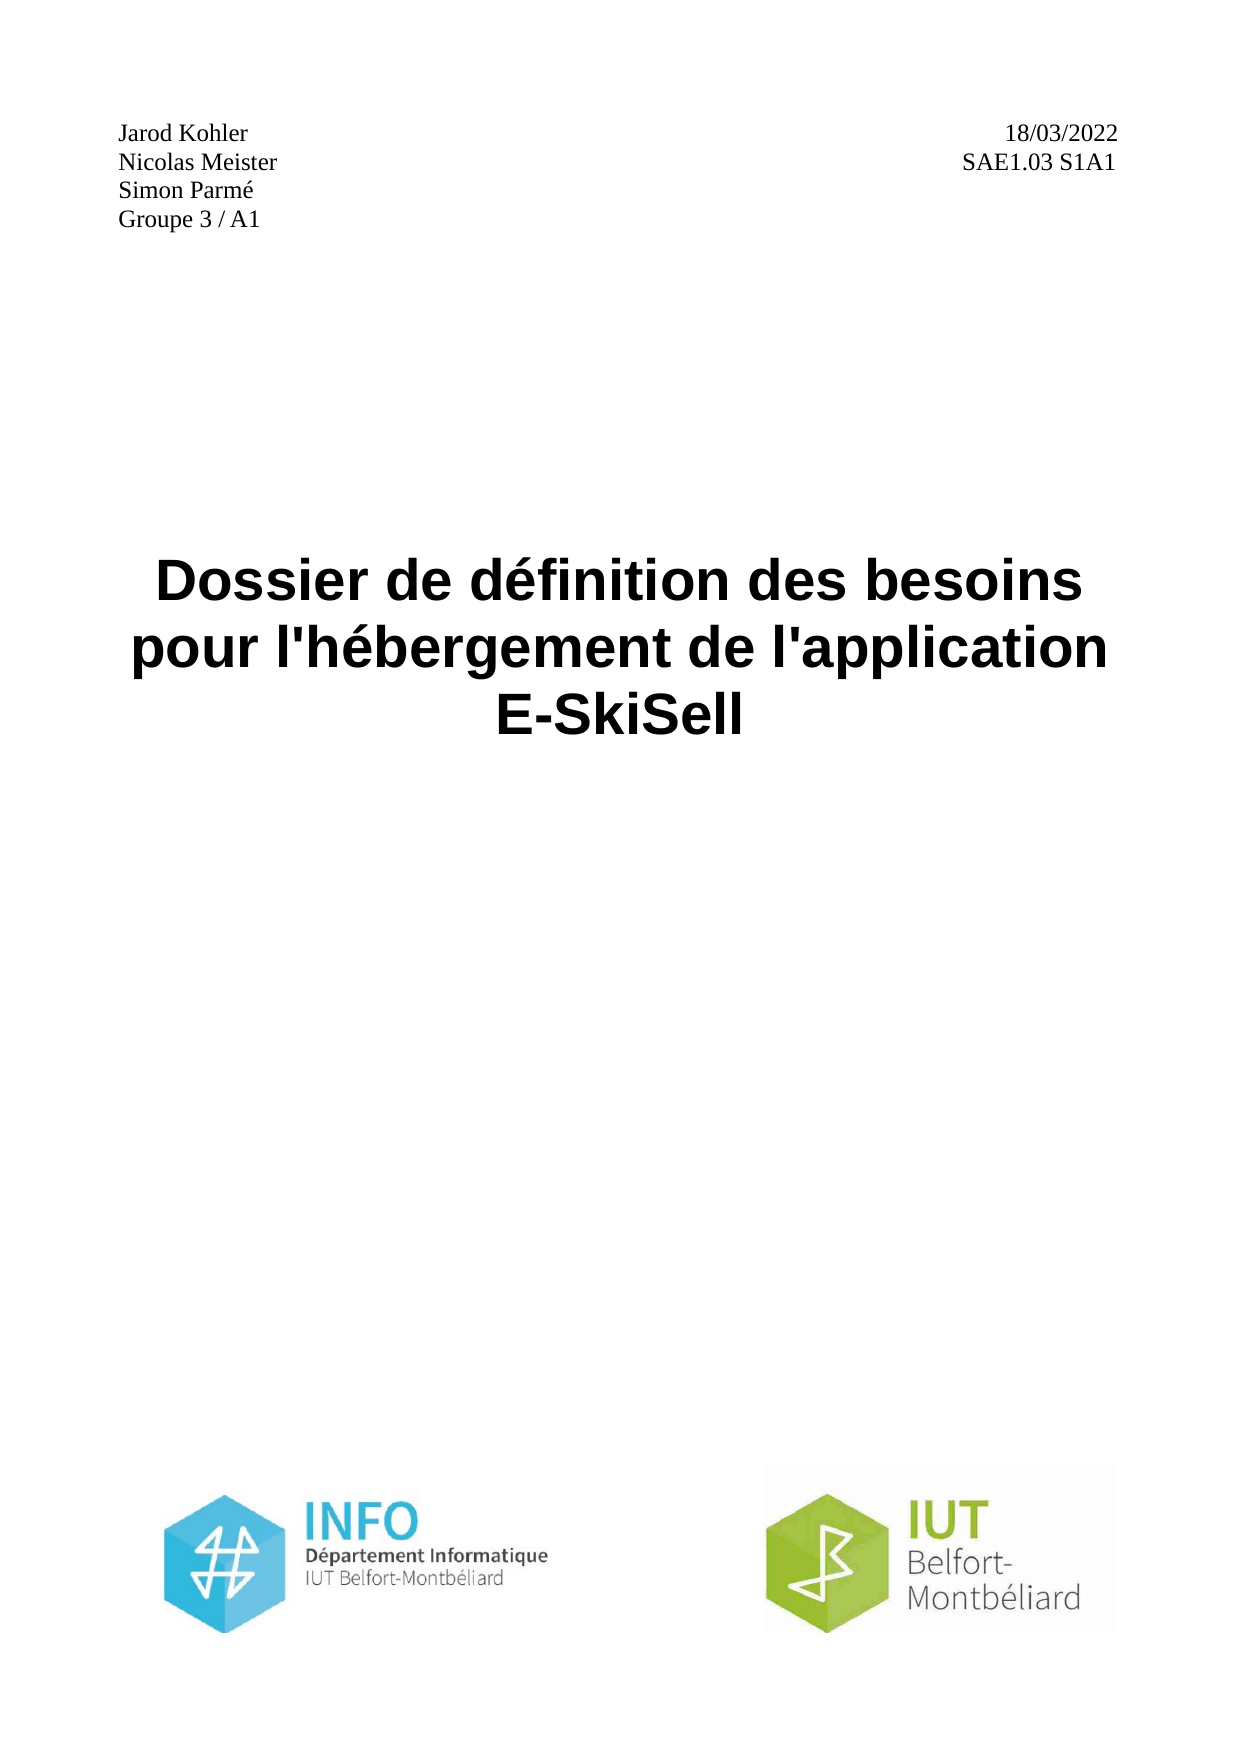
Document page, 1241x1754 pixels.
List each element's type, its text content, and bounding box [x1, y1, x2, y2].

text Jarod Kohler 18/03/2022 [118, 118, 1122, 147]
text Groupe 3 / A1 [118, 204, 1122, 233]
text Simon Parmé [118, 176, 1122, 204]
text Nicolas Meister SAE1.03 S1A1 [118, 147, 1122, 176]
picture [123, 1478, 622, 1633]
title Dossier de définition des besoins pour l'hébergement de l'application E-SkiSell [118, 546, 1122, 747]
picture [762, 1465, 1118, 1633]
